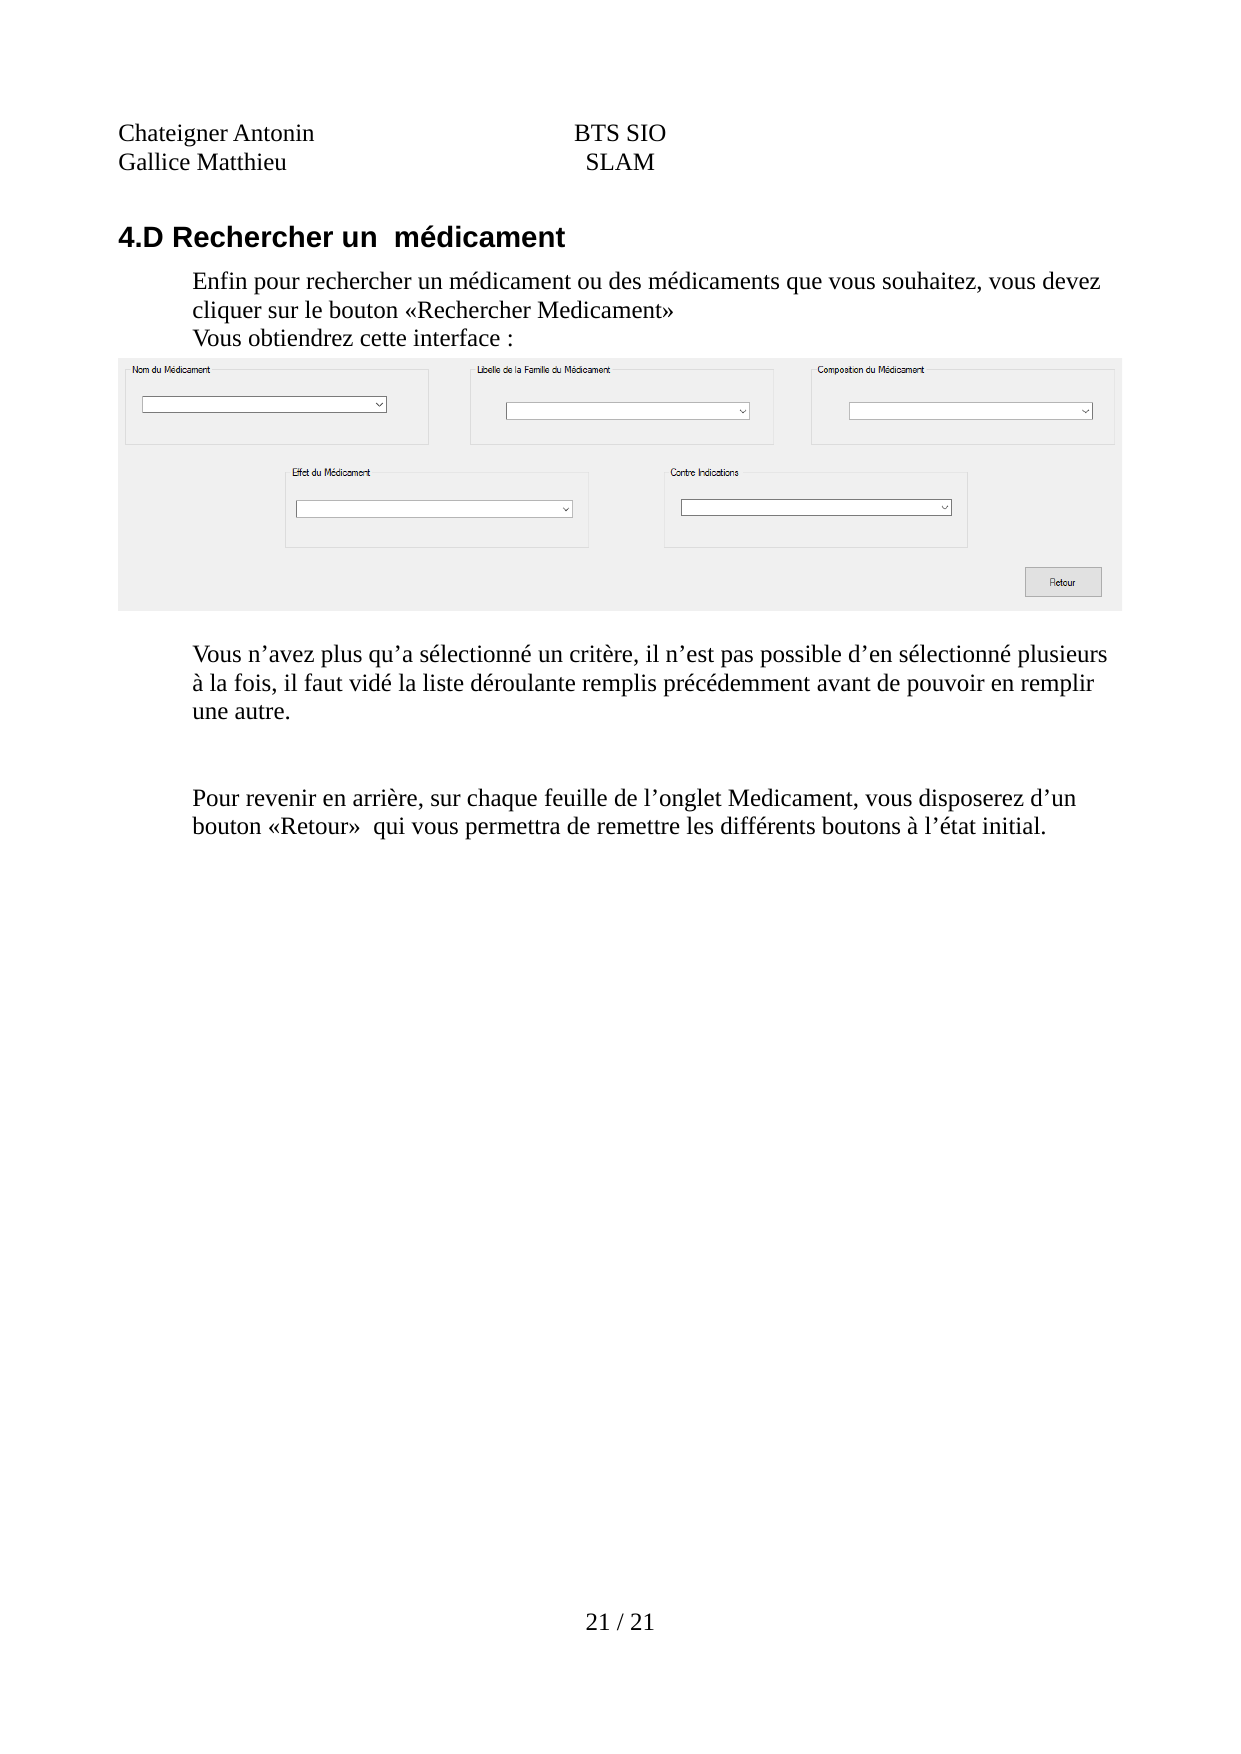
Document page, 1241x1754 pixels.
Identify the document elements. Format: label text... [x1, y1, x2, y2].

picture [118, 358, 1123, 611]
subtitle 4.D Rechercher un médicament [118, 220, 1122, 253]
text Pour revenir en arrière, sur chaque feuille de l’onglet Medicament, vous disposerez d’un bouton «Retour» qui vous permettra de remettre les différents boutons à l’état initial. [118, 783, 1122, 840]
text Vous n’avez plus qu’a sélectionné un critère, il n’est pas possible d’en sélectionné plusieurs à la fois, il faut vidé la liste déroulante remplis précédemment avant de pouvoir en remplir une autre. [118, 639, 1122, 725]
text Enfin pour rechercher un médicament ou des médicaments que vous souhaitez, vous devez cliquer sur le bouton «Rechercher Medicament» [118, 266, 1122, 323]
text Vous obtiendrez cette interface : [118, 323, 1122, 352]
